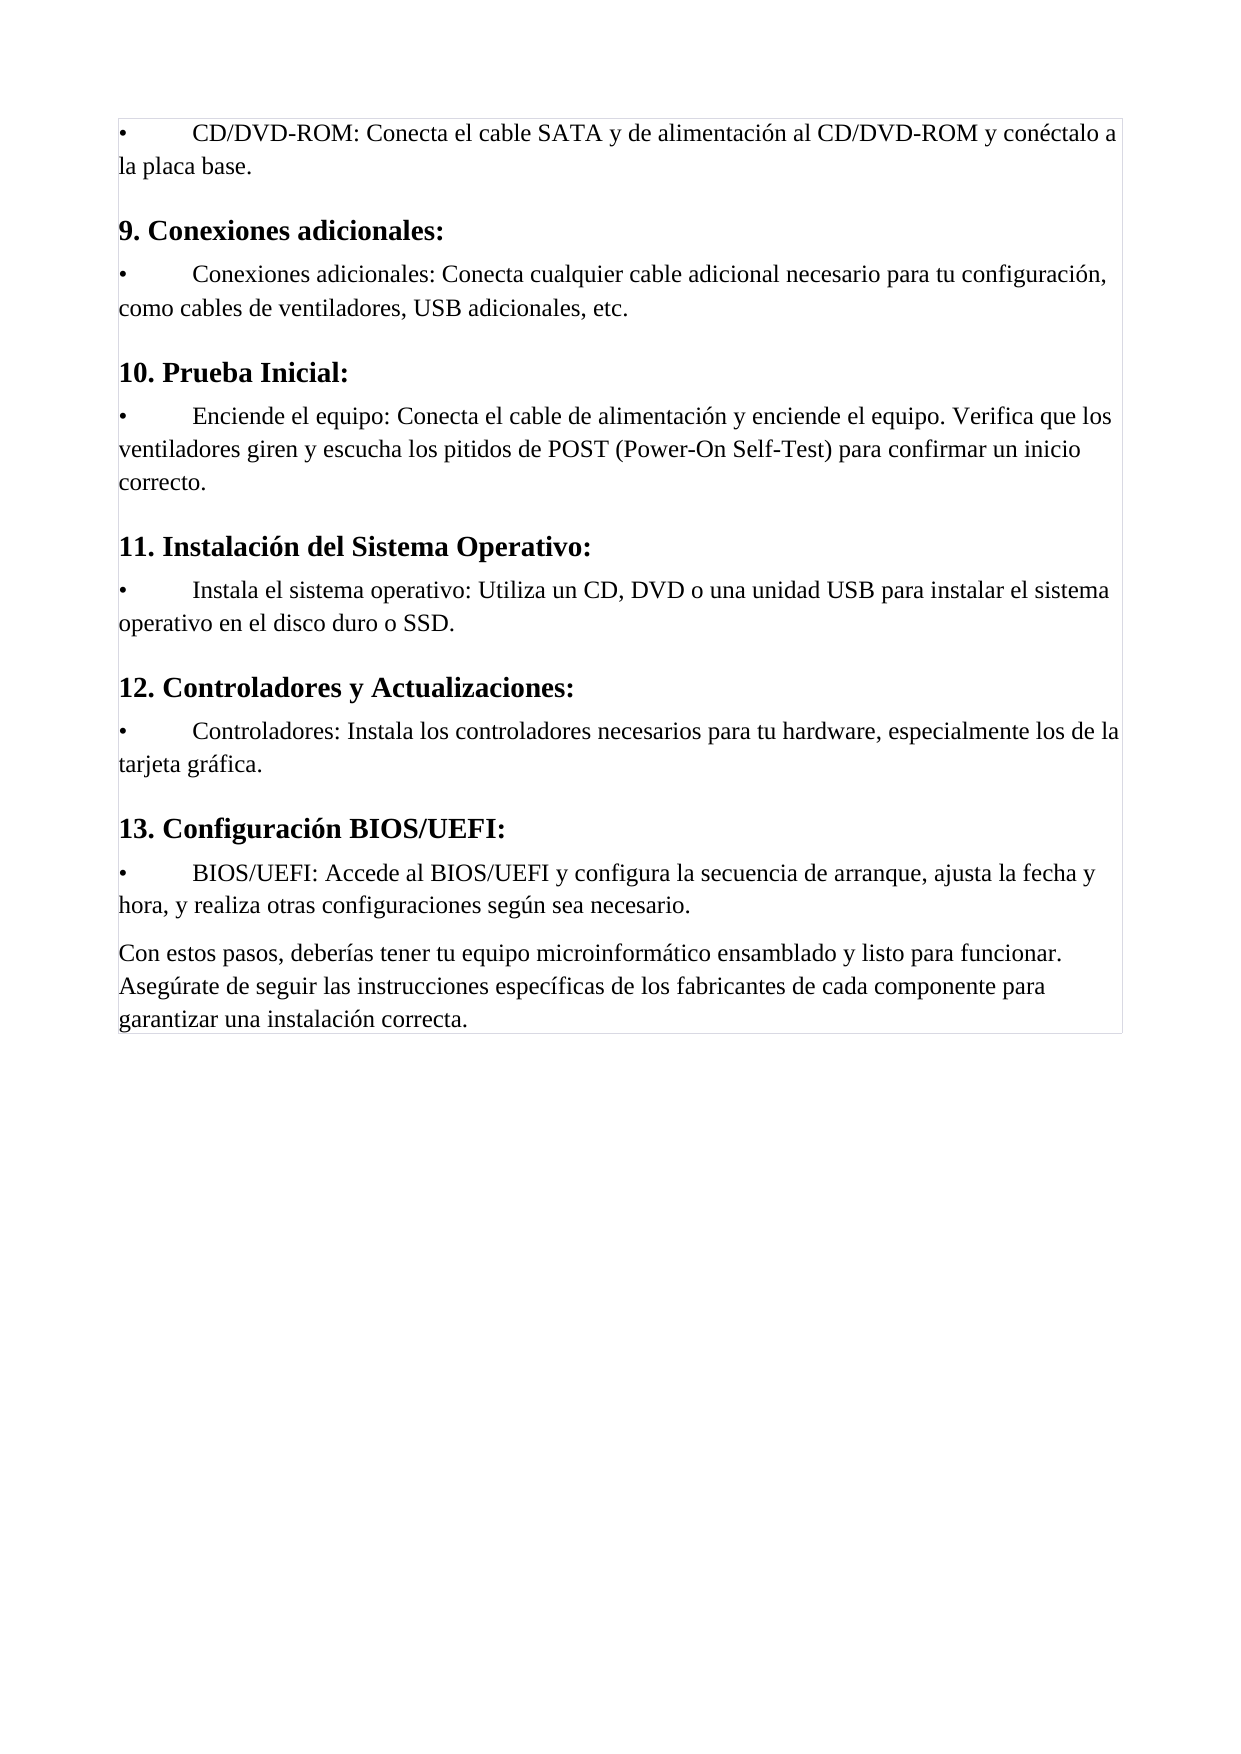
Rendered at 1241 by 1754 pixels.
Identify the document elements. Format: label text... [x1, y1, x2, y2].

subtitle 10. Prueba Inicial: [119, 354, 1122, 388]
subtitle 11. Instalación del Sistema Operativo: [119, 529, 1122, 563]
list CD/DVD-ROM: Conecta el cable SATA y de alimentación al CD/DVD-ROM y conéctalo a la placa base. [119, 119, 1122, 180]
list Conexiones adicionales: Conecta cualquier cable adicional necesario para tu configuración, como cables de ventiladores, USB adicionales, etc. [119, 259, 1122, 321]
subtitle 13. Configuración BIOS/UEFI: [119, 811, 1122, 845]
subtitle 9. Conexiones adicionales: [119, 213, 1122, 247]
list Controladores: Instala los controladores necesarios para tu hardware, especialmente los de la tarjeta gráfica. [119, 716, 1122, 778]
list BIOS/UEFI: Accede al BIOS/UEFI y configura la secuencia de arranque, ajusta la fecha y hora, y realiza otras configuraciones según sea necesario. [119, 857, 1122, 919]
list Instala el sistema operativo: Utiliza un CD, DVD o una unidad USB para instalar el sistema operativo en el disco duro o SSD. [119, 575, 1122, 637]
list Enciende el equipo: Conecta el cable de alimentación y enciende el equipo. Verifica que los ventiladores giren y escucha los pitidos de POST (Power-On Self-Test) para confirmar un inicio correcto. [119, 401, 1122, 496]
text Con estos pasos, deberías tener tu equipo microinformático ensamblado y listo para funcionar. Asegúrate de seguir las instrucciones específicas de los fabricantes de cada componente para garantizar una instalación correcta. [119, 938, 1122, 1033]
subtitle 12. Controladores y Actualizaciones: [119, 670, 1122, 704]
